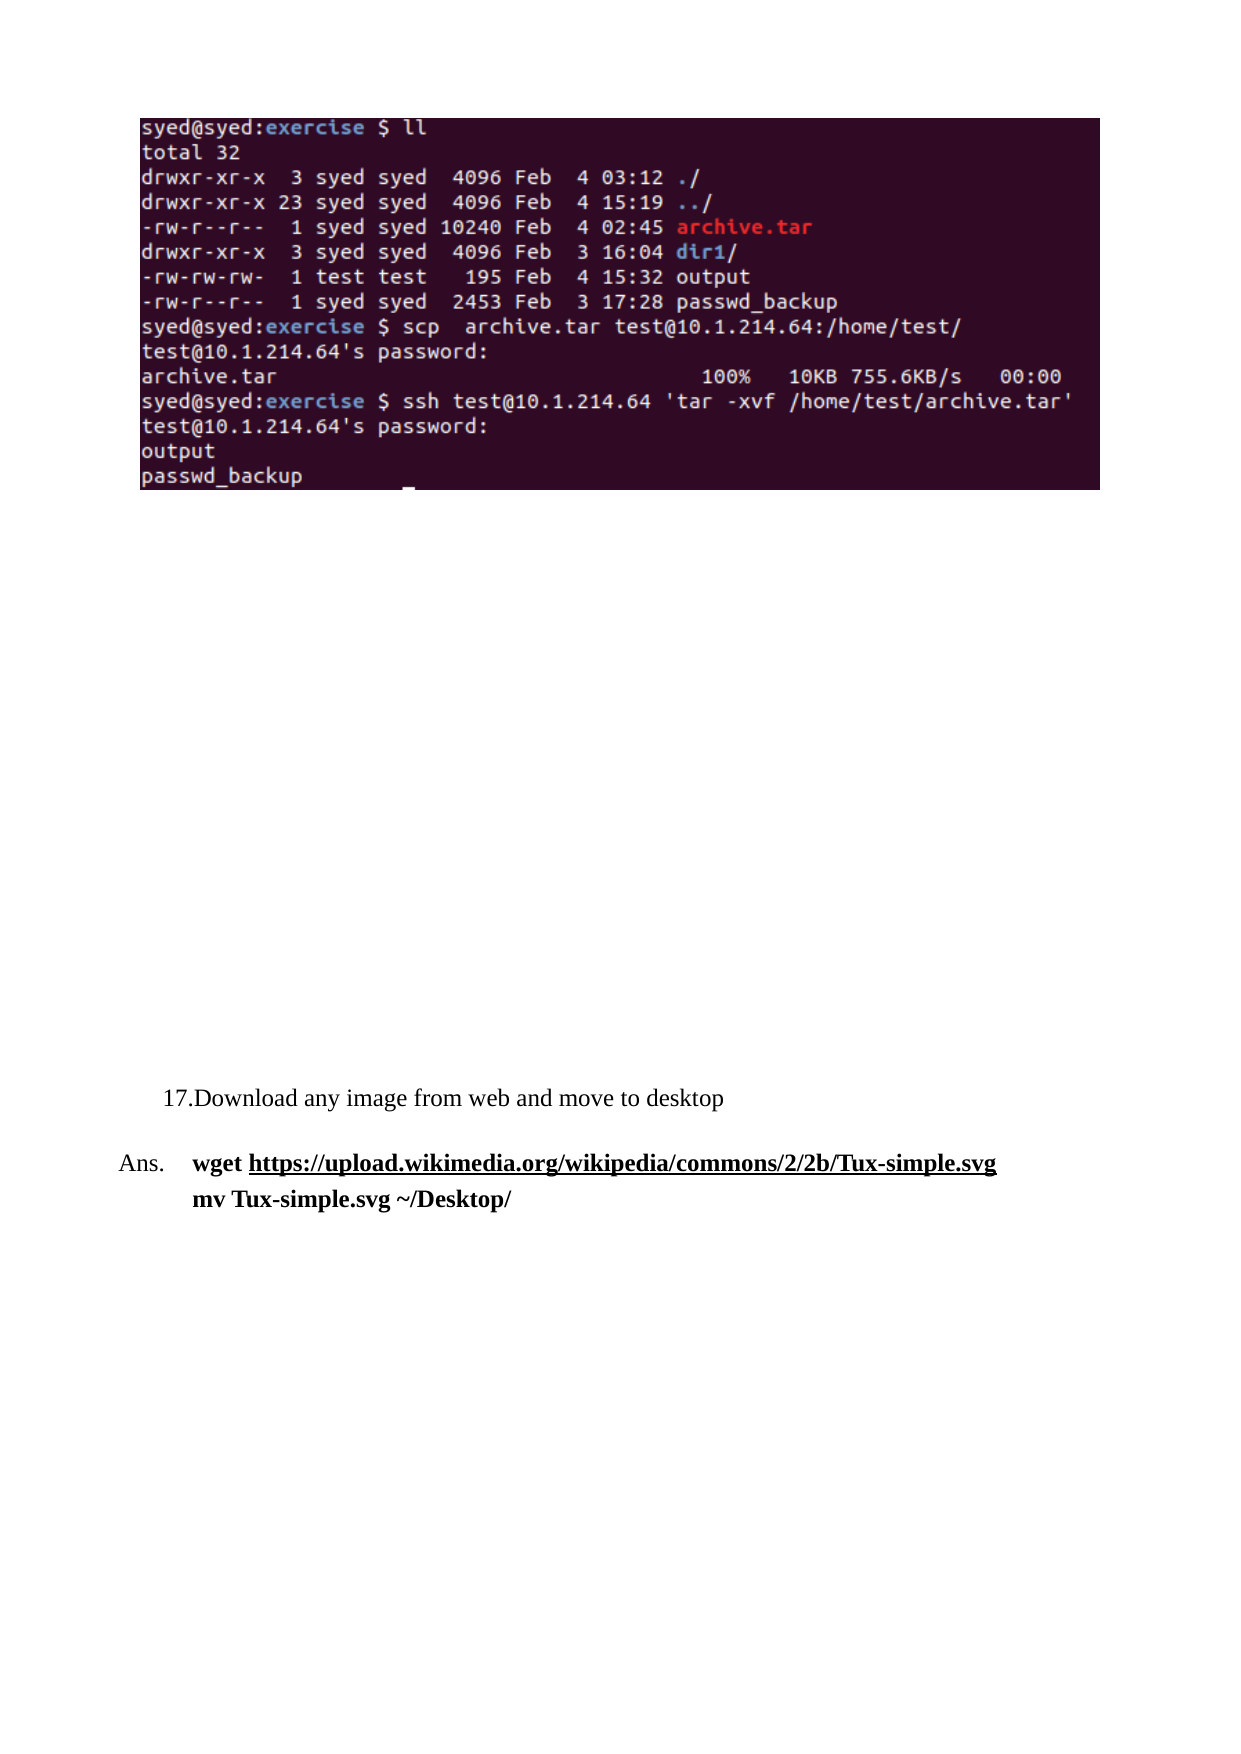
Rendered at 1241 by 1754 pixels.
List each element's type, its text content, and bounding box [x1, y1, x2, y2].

list Download any image from web and move to desktop [162, 1083, 1122, 1112]
text mv Tux-simple.svg ~/Desktop/ [118, 1184, 1122, 1213]
picture [140, 118, 1100, 490]
text Ans. wget https://upload.wikimedia.org/wikipedia/commons/2/2b/Tux-simple.svg [118, 1148, 1122, 1177]
